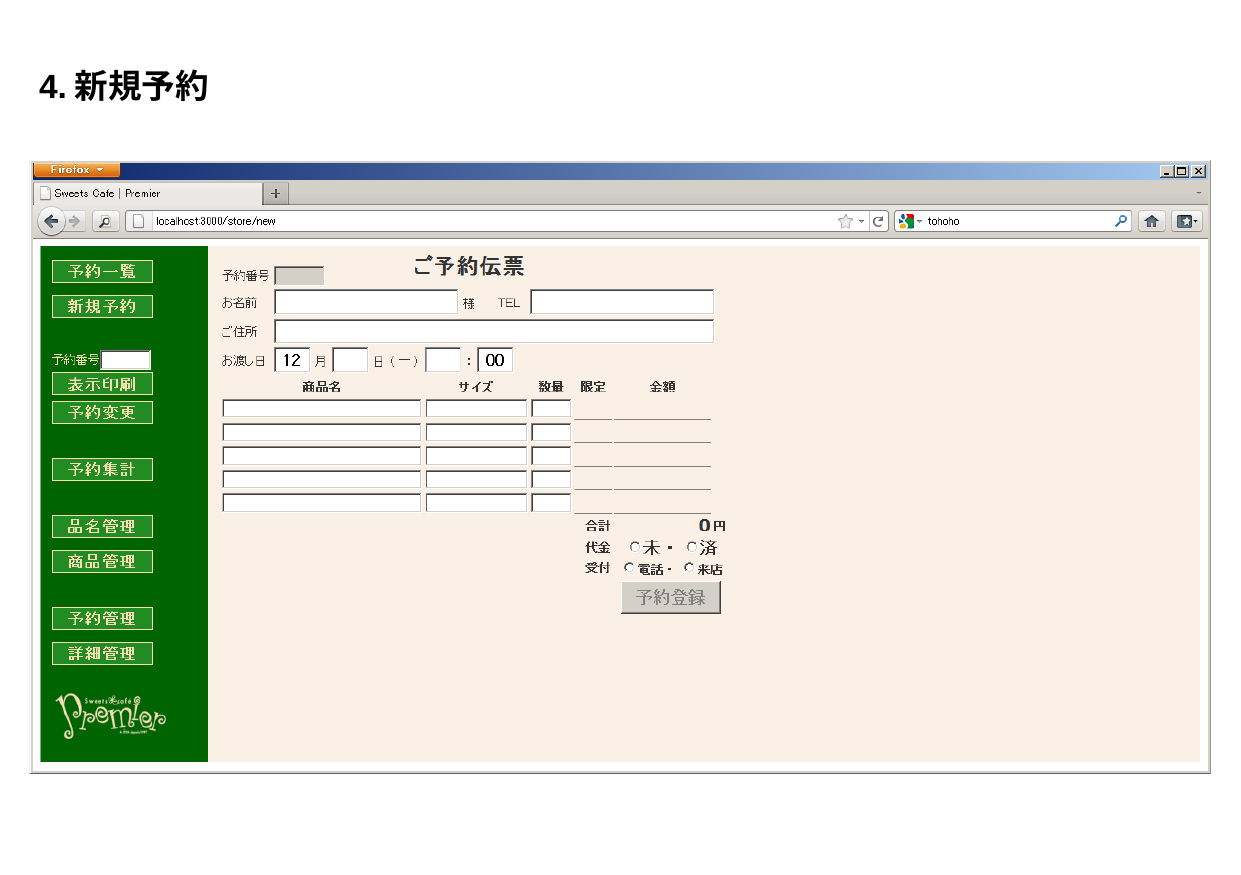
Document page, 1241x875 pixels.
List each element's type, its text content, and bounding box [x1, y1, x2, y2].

subtitle 新規予約 [29, 59, 1211, 108]
picture [29, 160, 1211, 774]
